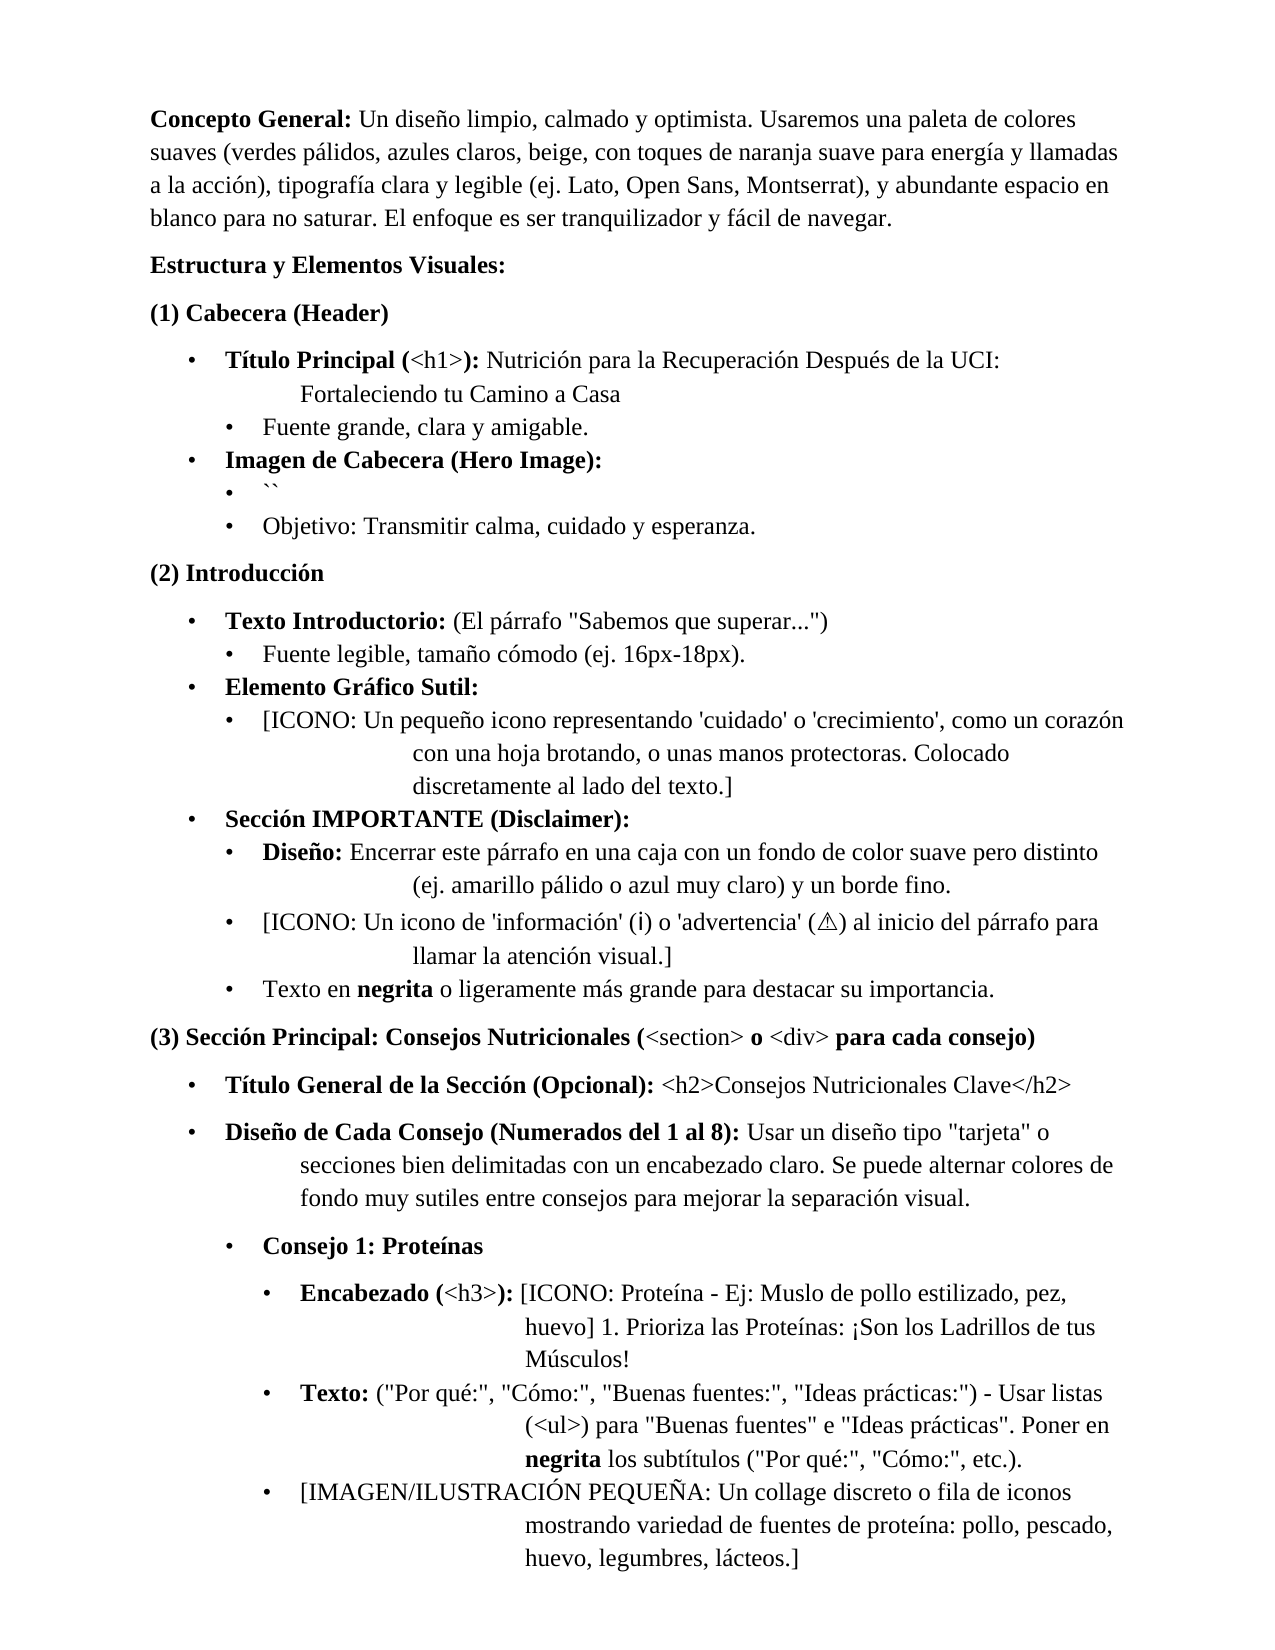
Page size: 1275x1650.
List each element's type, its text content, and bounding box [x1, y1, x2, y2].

list Fuente grande, clara y amigable. [225, 412, 1125, 440]
text (1) Cabecera (Header) [150, 298, 1125, 327]
list [ICONO: Un icono de 'información' (ℹ️) o 'advertencia' (⚠️) al inicio del párrafo para llamar la atención visual.] [225, 903, 1125, 970]
list Título Principal (<h1>): Nutrición para la Recuperación Después de la UCI: Fortaleciendo tu Camino a Casa [187, 346, 1125, 407]
list Diseño de Cada Consejo (Numerados del 1 al 8): Usar un diseño tipo "tarjeta" o secciones bien delimitadas con un encabezado claro. Se puede alternar colores de fondo muy sutiles entre consejos para mejorar la separación visual. [187, 1117, 1125, 1212]
text (3) Sección Principal: Consejos Nutricionales (<section> o <div> para cada consejo) [150, 1022, 1125, 1051]
list Diseño: Encerrar este párrafo en una caja con un fondo de color suave pero distinto (ej. amarillo pálido o azul muy claro) y un borde fino. [225, 837, 1125, 899]
list Fuente legible, tamaño cómodo (ej. 16px-18px). [225, 639, 1125, 668]
list Imagen de Cabecera (Hero Image): [187, 445, 1125, 473]
text Estructura y Elementos Visuales: [150, 250, 1125, 279]
list [ICONO: Un pequeño icono representando 'cuidado' o 'crecimiento', como un corazón con una hoja brotando, o unas manos protectoras. Colocado discretamente al lado del texto.] [225, 705, 1125, 800]
list Objetivo: Transmitir calma, cuidado y esperanza. [225, 511, 1125, 539]
list Consejo 1: Proteínas [225, 1231, 1125, 1260]
list Texto Introductorio: (El párrafo "Sabemos que superar...") [187, 606, 1125, 635]
list Encabezado (<h3>): [ICONO: Proteína - Ej: Muslo de pollo estilizado, pez, huevo] 1. Prioriza las Proteínas: ¡Son los Ladrillos de tus Músculos! [262, 1278, 1125, 1373]
list [IMAGEN/ILUSTRACIÓN PEQUEÑA: Un collage discreto o fila de iconos mostrando variedad de fuentes de proteína: pollo, pescado, huevo, legumbres, lácteos.] [262, 1477, 1125, 1571]
text Concepto General: Un diseño limpio, calmado y optimista. Usaremos una paleta de colores suaves (verdes pálidos, azules claros, beige, con toques de naranja suave para energía y llamadas a la acción), tipografía clara y legible (ej. Lato, Open Sans, Montserrat), y abundante espacio en blanco para no saturar. El enfoque es ser tranquilizador y fácil de navegar. [150, 104, 1125, 232]
list Elemento Gráfico Sutil: [187, 672, 1125, 701]
list `` [225, 478, 1125, 506]
text (2) Introducción [150, 558, 1125, 587]
list Título General de la Sección (Opcional): <h2>Consejos Nutricionales Clave</h2> [187, 1070, 1125, 1098]
list Texto en negrita o ligeramente más grande para destacar su importancia. [225, 974, 1125, 1003]
list Sección IMPORTANTE (Disclaimer): [187, 804, 1125, 833]
list Texto: ("Por qué:", "Cómo:", "Buenas fuentes:", "Ideas prácticas:") - Usar listas (<ul>) para "Buenas fuentes" e "Ideas prácticas". Poner en negrita los subtítulos ("Por qué:", "Cómo:", etc.). [262, 1378, 1125, 1472]
